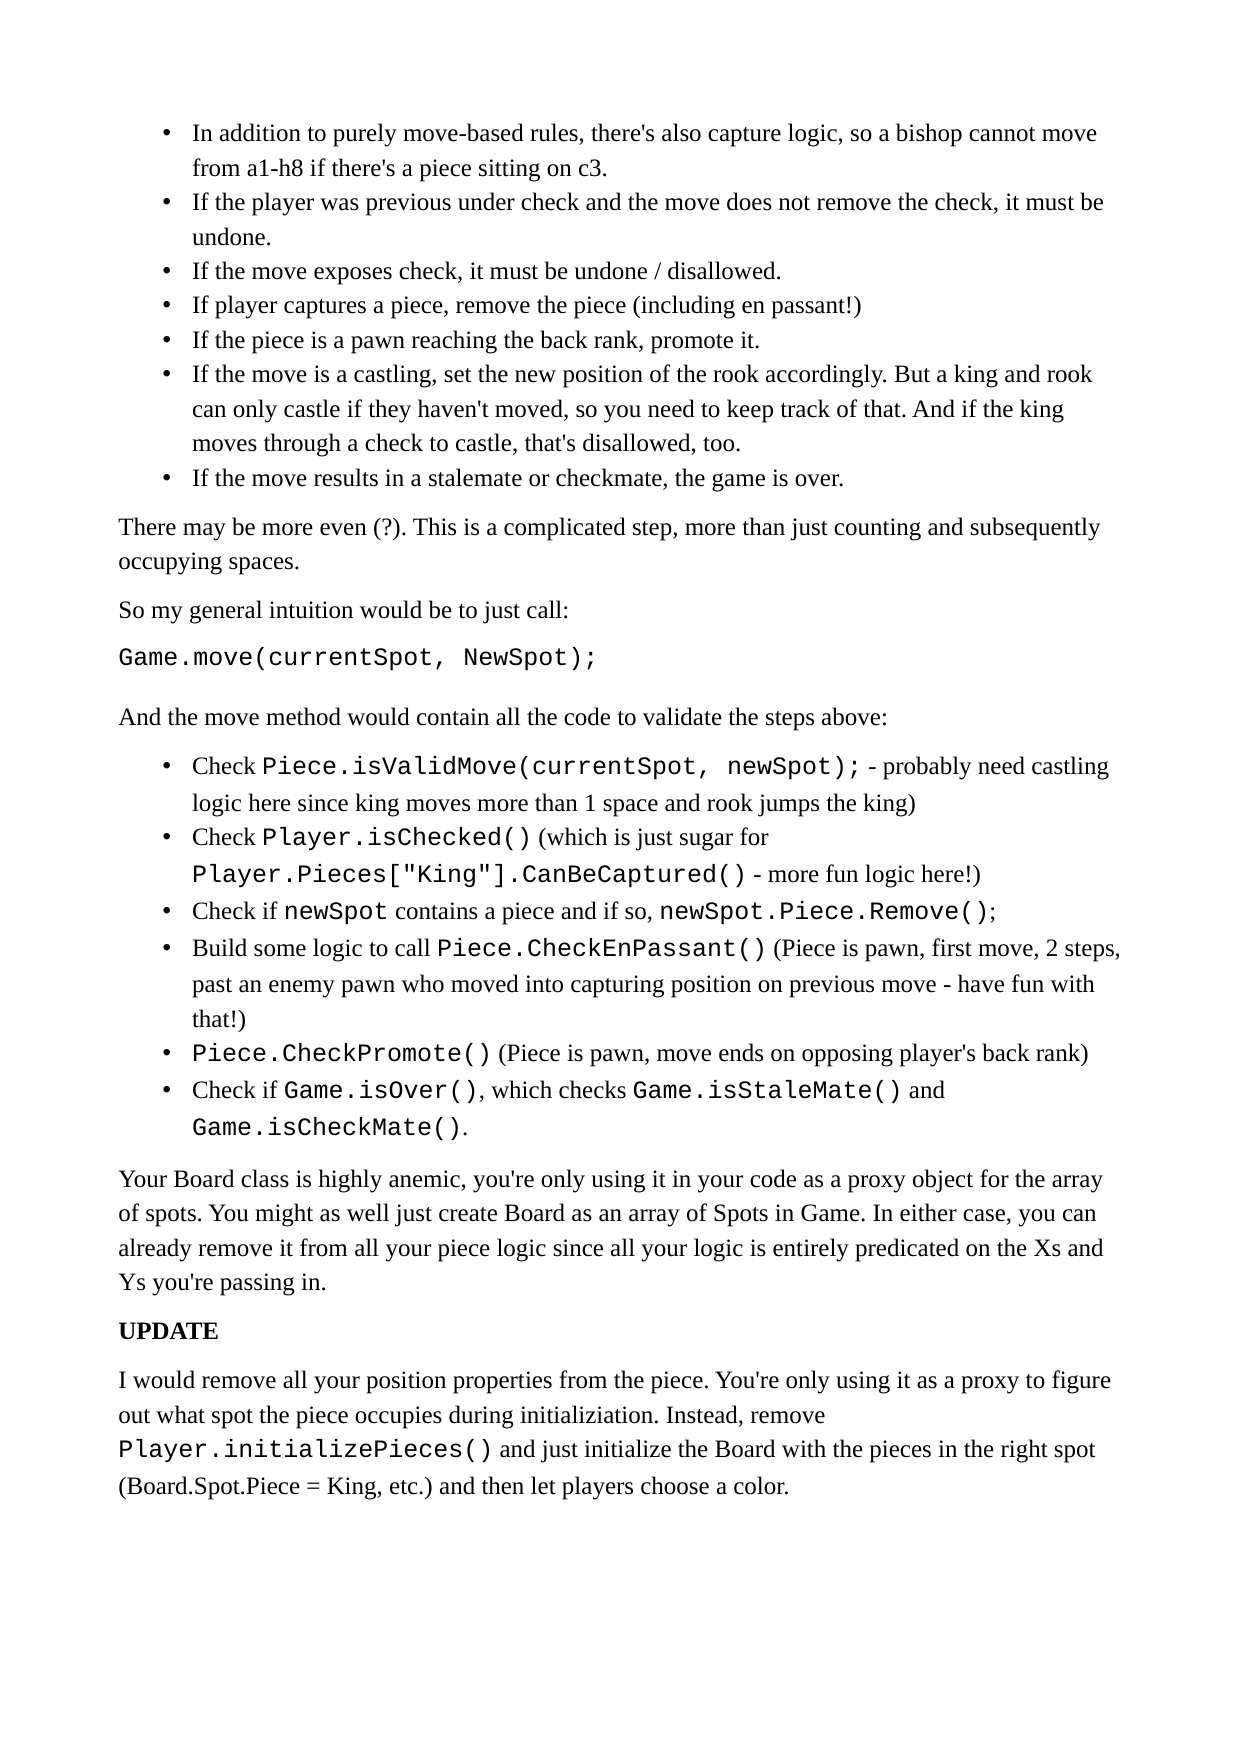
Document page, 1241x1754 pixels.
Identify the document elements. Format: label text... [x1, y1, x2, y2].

list If the move exposes check, it must be undone / disallowed. [162, 256, 1122, 285]
list Check if Game.isOver(), which checks Game.isStaleMate() and Game.isCheckMate(). [162, 1076, 1122, 1143]
list In addition to purely move-based rules, there's also capture logic, so a bishop cannot move from a1-h8 if there's a piece sitting on c3. [162, 118, 1122, 181]
text And the move method would contain all the code to validate the steps above: [118, 702, 1122, 731]
list If the move is a castling, set the new position of the rook accordingly. But a king and rook can only castle if they haven't moved, so you need to keep track of that. And if the king moves through a check to castle, that's disallowed, too. [162, 359, 1122, 457]
text Game.move(currentSpot, NewSpot); [118, 644, 1122, 673]
list Check Player.isChecked() (which is just sugar for Player.Pieces["King"].CanBeCaptured() - more fun logic here!) [162, 822, 1122, 890]
list Check if newSpot contains a piece and if so, newSpot.Piece.Remove(); [162, 896, 1122, 927]
list If the piece is a pawn reaching the back rank, promote it. [162, 325, 1122, 354]
list Piece.CheckPromote() (Piece is pawn, move ends on opposing player's back rank) [162, 1038, 1122, 1069]
list If player captures a piece, remove the piece (including en passant!) [162, 291, 1122, 319]
list If the move results in a stalemate or checkmate, the game is over. [162, 463, 1122, 492]
text UPDATE [118, 1316, 1122, 1345]
text I would remove all your position properties from the piece. You're only using it as a proxy to figure out what spot the piece occupies during initializiation. Instead, remove Player.initializePieces() and just initialize the Board with the pieces in the right spot (Board.Spot.Piece = King, etc.) and then let players choose a color. [118, 1365, 1122, 1499]
text There may be more even (?). This is a complicated step, more than just counting and subsequently occupying spaces. [118, 512, 1122, 575]
list Build some logic to call Piece.CheckEnPassant() (Piece is pawn, first move, 2 steps, past an enemy pawn who moved into capturing position on previous move - have fun with that!) [162, 933, 1122, 1033]
text Your Board class is highly anemic, you're only using it in your code as a proxy object for the array of spots. You might as well just create Board as an array of Spots in Game. In either case, you can already remove it from all your piece logic since all your logic is entirely predicated on the Xs and Ys you're passing in. [118, 1164, 1122, 1296]
list If the player was previous under check and the move does not remove the check, it must be undone. [162, 187, 1122, 250]
text So my general intuition would be to just call: [118, 596, 1122, 624]
list Check Piece.isValidMove(currentSpot, newSpot); - probably need castling logic here since king moves more than 1 space and rook jumps the king) [162, 751, 1122, 817]
